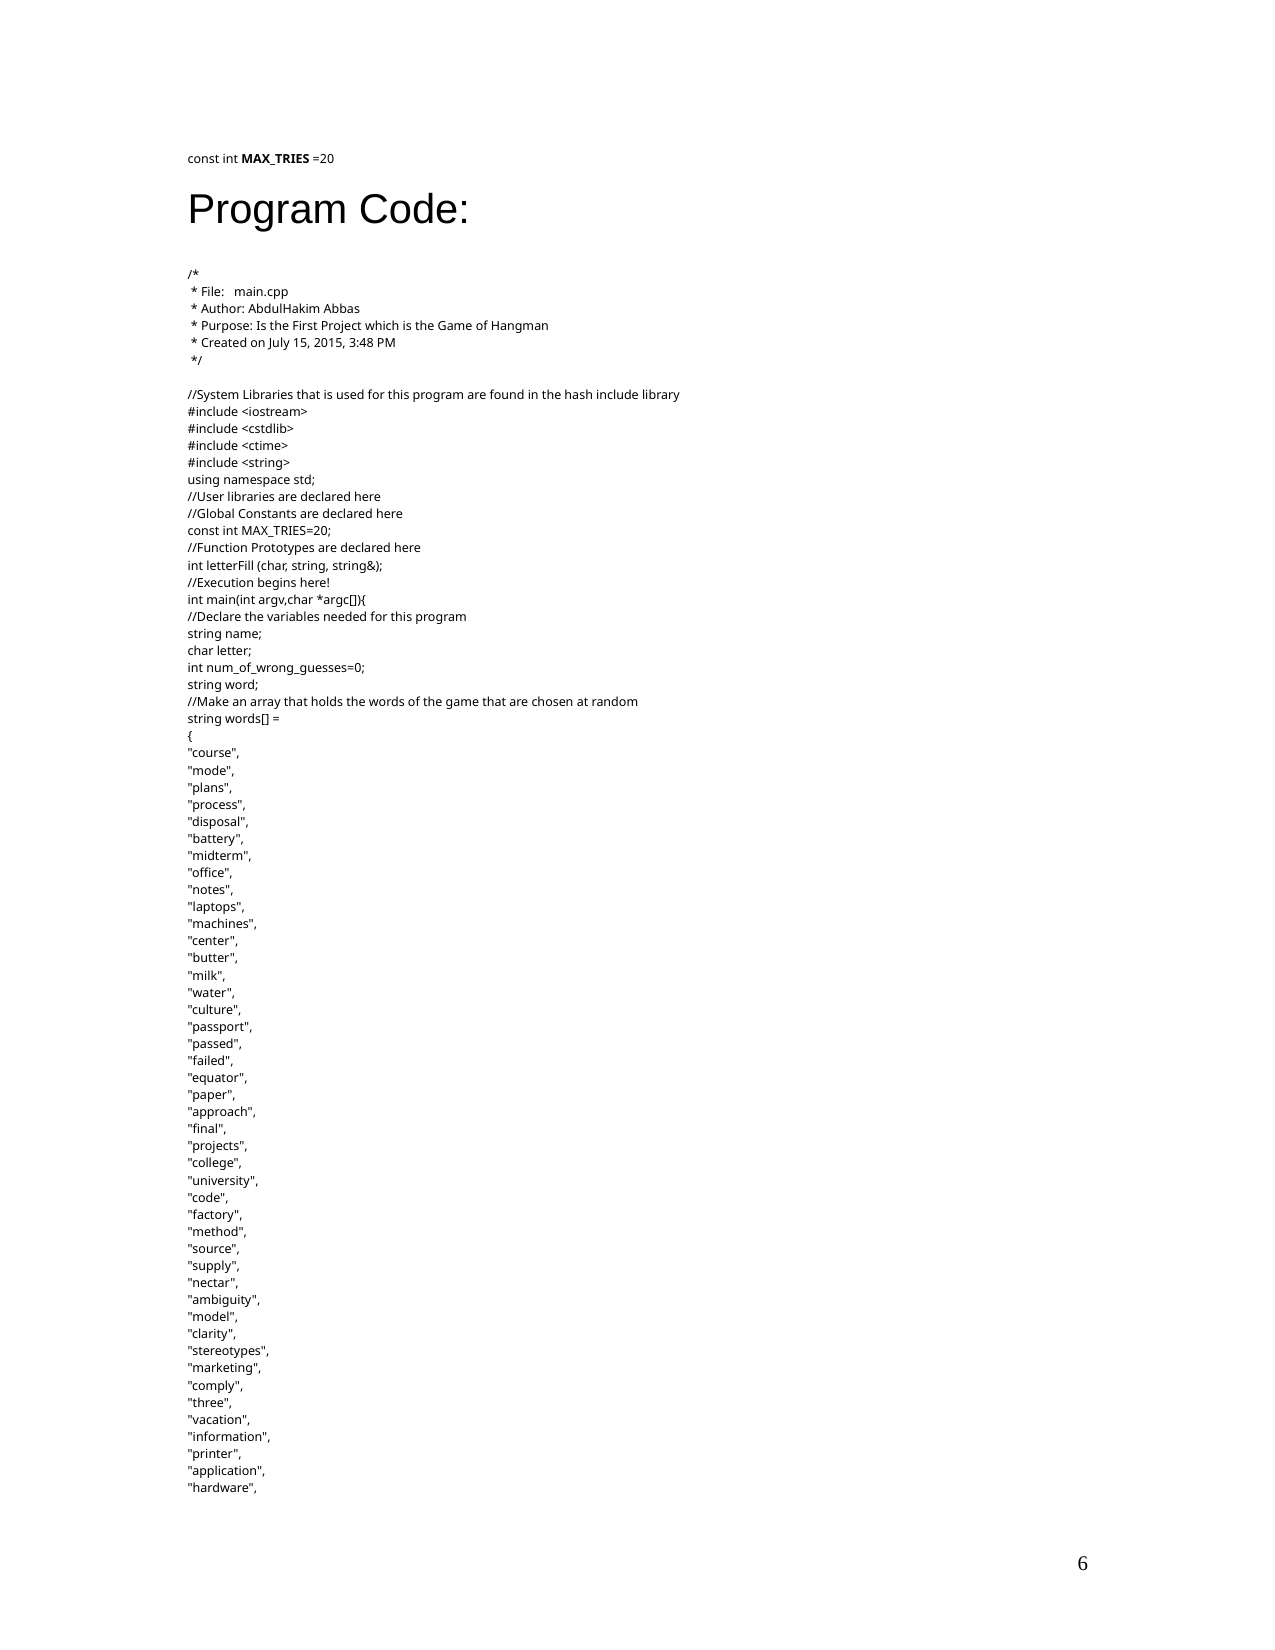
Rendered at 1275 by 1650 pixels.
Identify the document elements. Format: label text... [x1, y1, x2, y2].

list "projects", [187, 1137, 1087, 1154]
list "laptops", [187, 898, 1087, 915]
list "milk", [187, 967, 1087, 984]
list "clarity", [187, 1325, 1087, 1342]
list int letterFill (char, string, string&); [187, 557, 1087, 574]
list "course", [187, 744, 1087, 762]
list "comply", [187, 1377, 1087, 1394]
list * Purpose: Is the First Project which is the Game of Hangman [187, 317, 1087, 334]
list "passport", [187, 1018, 1087, 1035]
list "paper", [187, 1086, 1087, 1103]
list const int MAX_TRIES =20 [187, 150, 1087, 167]
list "center", [187, 932, 1087, 949]
list //Global Constants are declared here [187, 505, 1087, 522]
list "approach", [187, 1103, 1087, 1120]
list "battery", [187, 830, 1087, 847]
list * Author: AbdulHakim Abbas [187, 300, 1087, 317]
list "plans", [187, 779, 1087, 796]
list "stereotypes", [187, 1342, 1087, 1359]
list //System Libraries that is used for this program are found in the hash include library [187, 386, 1087, 403]
list "college", [187, 1154, 1087, 1172]
list "code", [187, 1189, 1087, 1206]
list "final", [187, 1120, 1087, 1137]
list "vacation", [187, 1411, 1087, 1428]
list "method", [187, 1223, 1087, 1240]
list "hardware", [187, 1479, 1087, 1496]
list "printer", [187, 1445, 1087, 1462]
list "process", [187, 796, 1087, 813]
list * Created on July 15, 2015, 3:48 PM [187, 334, 1087, 352]
list "nectar", [187, 1274, 1087, 1291]
list char letter; [187, 642, 1087, 659]
list #include <cstdlib> [187, 420, 1087, 437]
list "source", [187, 1240, 1087, 1257]
list "disposal", [187, 813, 1087, 830]
list int main(int argv,char *argc[]){ [187, 591, 1087, 608]
list * File: main.cpp [187, 283, 1087, 300]
list //User libraries are declared here [187, 488, 1087, 505]
list #include <ctime> [187, 437, 1087, 454]
list "culture", [187, 1001, 1087, 1018]
list using namespace std; [187, 471, 1087, 488]
list "factory", [187, 1206, 1087, 1223]
list //Execution begins here! [187, 574, 1087, 591]
list "notes", [187, 881, 1087, 898]
list "ambiguity", [187, 1291, 1087, 1308]
list "marketing", [187, 1359, 1087, 1377]
list //Function Prototypes are declared here [187, 539, 1087, 557]
list "university", [187, 1172, 1087, 1189]
list "passed", [187, 1035, 1087, 1052]
list string word; [187, 676, 1087, 693]
list "supply", [187, 1257, 1087, 1274]
list "information", [187, 1428, 1087, 1445]
list const int MAX_TRIES=20; [187, 522, 1087, 539]
list "water", [187, 984, 1087, 1001]
list Program Code: [187, 184, 1087, 232]
list "application", [187, 1462, 1087, 1479]
list "machines", [187, 915, 1087, 932]
list int num_of_wrong_guesses=0; [187, 659, 1087, 676]
list string words[] = [187, 710, 1087, 727]
list string name; [187, 625, 1087, 642]
list "mode", [187, 762, 1087, 779]
list "equator", [187, 1069, 1087, 1086]
list "model", [187, 1308, 1087, 1325]
list //Declare the variables needed for this program [187, 608, 1087, 625]
list //Make an array that holds the words of the game that are chosen at random [187, 693, 1087, 710]
list #include <string> [187, 454, 1087, 471]
list "midterm", [187, 847, 1087, 864]
list "office", [187, 864, 1087, 881]
list "butter", [187, 949, 1087, 967]
list /* [187, 266, 1087, 283]
list */ [187, 352, 1087, 369]
list { [187, 727, 1087, 744]
list "failed", [187, 1052, 1087, 1069]
list #include <iostream> [187, 403, 1087, 420]
list "three", [187, 1394, 1087, 1411]
